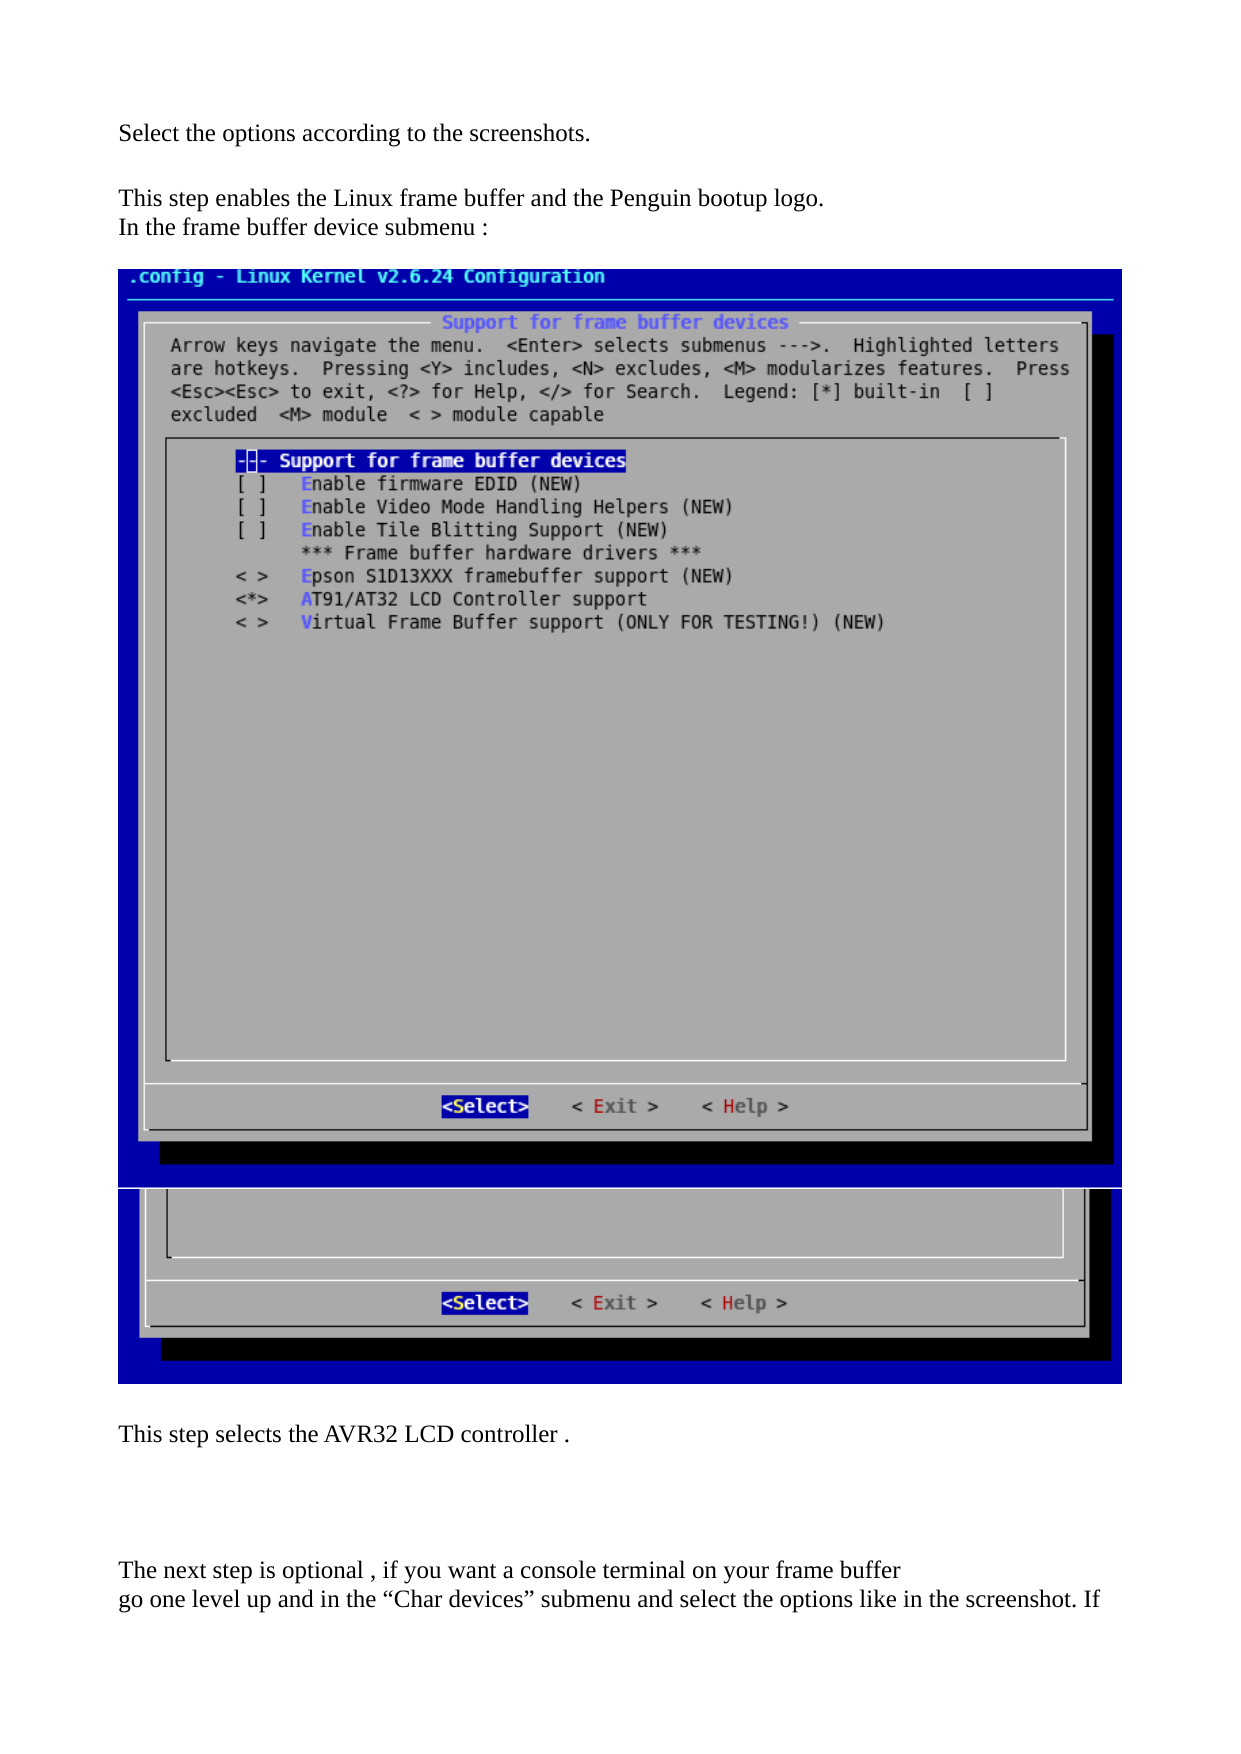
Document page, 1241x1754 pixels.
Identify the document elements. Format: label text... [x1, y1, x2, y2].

text In the frame buffer device submenu : [118, 212, 1122, 240]
text This step enables the Linux frame buffer and the Penguin bootup logo. [118, 183, 1122, 212]
picture [118, 269, 1122, 1384]
text The next step is optional , if you want a console terminal on your frame buffer [118, 1556, 1122, 1584]
text This step selects the AVR32 LCD controller . [118, 1419, 1122, 1448]
text go one level up and in the “Char devices” submenu and select the options like in the screenshot. If [118, 1584, 1122, 1613]
text Select the options according to the screenshots. [118, 118, 1122, 147]
